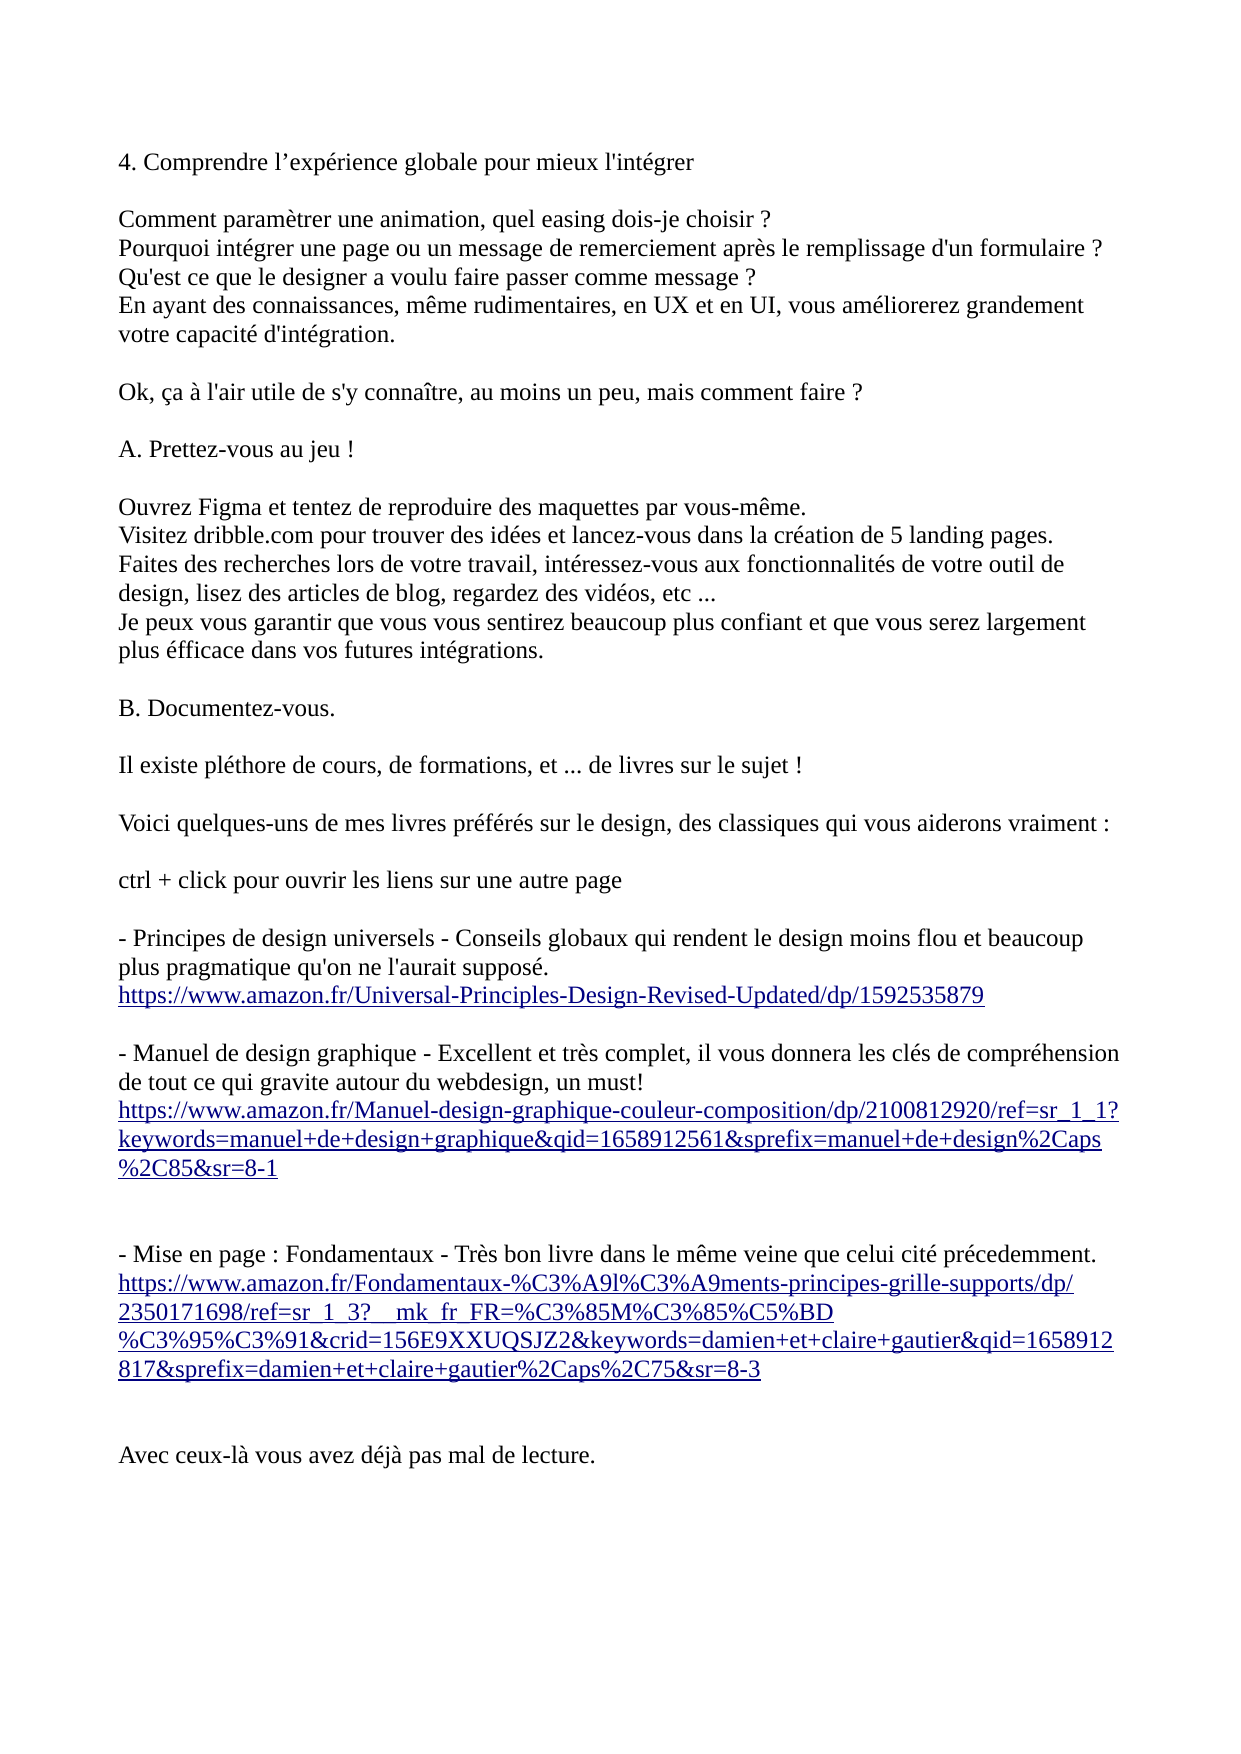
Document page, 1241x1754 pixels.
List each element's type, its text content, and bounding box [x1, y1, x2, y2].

text Comment paramètrer une animation, quel easing dois-je choisir ? [118, 204, 1122, 233]
text Faites des recherches lors de votre travail, intéressez-vous aux fonctionnalités de votre outil de design, lisez des articles de blog, regardez des vidéos, etc ... [118, 549, 1122, 607]
text - Principes de design universels - Conseils globaux qui rendent le design moins flou et beaucoup plus pragmatique qu'on ne l'aurait supposé. [118, 923, 1122, 981]
text Avec ceux-là vous avez déjà pas mal de lecture. [118, 1441, 1122, 1469]
text Qu'est ce que le designer a voulu faire passer comme message ? [118, 262, 1122, 291]
text En ayant des connaissances, même rudimentaires, en UX et en UI, vous améliorerez grandement votre capacité d'intégration. [118, 291, 1122, 348]
text Je peux vous garantir que vous vous sentirez beaucoup plus confiant et que vous serez largement plus éfficace dans vos futures intégrations. [118, 607, 1122, 664]
text https://www.amazon.fr/Universal-Principles-Design-Revised-Updated/dp/1592535879 [118, 981, 1122, 1009]
text Ouvrez Figma et tentez de reproduire des maquettes par vous-même. [118, 492, 1122, 521]
text - Manuel de design graphique - Excellent et très complet, il vous donnera les clés de compréhension de tout ce qui gravite autour du webdesign, un must! [118, 1038, 1122, 1096]
text ctrl + click pour ouvrir les liens sur une autre page [118, 866, 1122, 894]
text Ok, ça à l'air utile de s'y connaître, au moins un peu, mais comment faire ? [118, 377, 1122, 406]
text Il existe pléthore de cours, de formations, et ... de livres sur le sujet ! [118, 751, 1122, 779]
text 4. Comprendre l’expérience globale pour mieux l'intégrer [118, 147, 1122, 176]
text Visitez dribble.com pour trouver des idées et lancez-vous dans la création de 5 landing pages. [118, 521, 1122, 549]
text https://www.amazon.fr/Manuel-design-graphique-couleur-composition/dp/2100812920/ref=sr_1_1?keywords=manuel+de+design+graphique&qid=1658912561&sprefix=manuel+de+design%2Caps%2C85&sr=8-1 [118, 1096, 1122, 1182]
text https://www.amazon.fr/Fondamentaux-%C3%A9l%C3%A9ments-principes-grille-supports/dp/2350171698/ref=sr_1_3?__mk_fr_FR=%C3%85M%C3%85%C5%BD%C3%95%C3%91&crid=156E9XXUQSJZ2&keywords=damien+et+claire+gautier&qid=1658912817&sprefix=damien+et+claire+gautier%2Caps%2C75&sr=8-3 [118, 1268, 1122, 1383]
text A. Prettez-vous au jeu ! [118, 434, 1122, 463]
text Voici quelques-uns de mes livres préférés sur le design, des classiques qui vous aiderons vraiment : [118, 808, 1122, 837]
text Pourquoi intégrer une page ou un message de remerciement après le remplissage d'un formulaire ? [118, 233, 1122, 262]
text B. Documentez-vous. [118, 693, 1122, 722]
text - Mise en page : Fondamentaux - Très bon livre dans le même veine que celui cité précedemment. [118, 1239, 1122, 1268]
